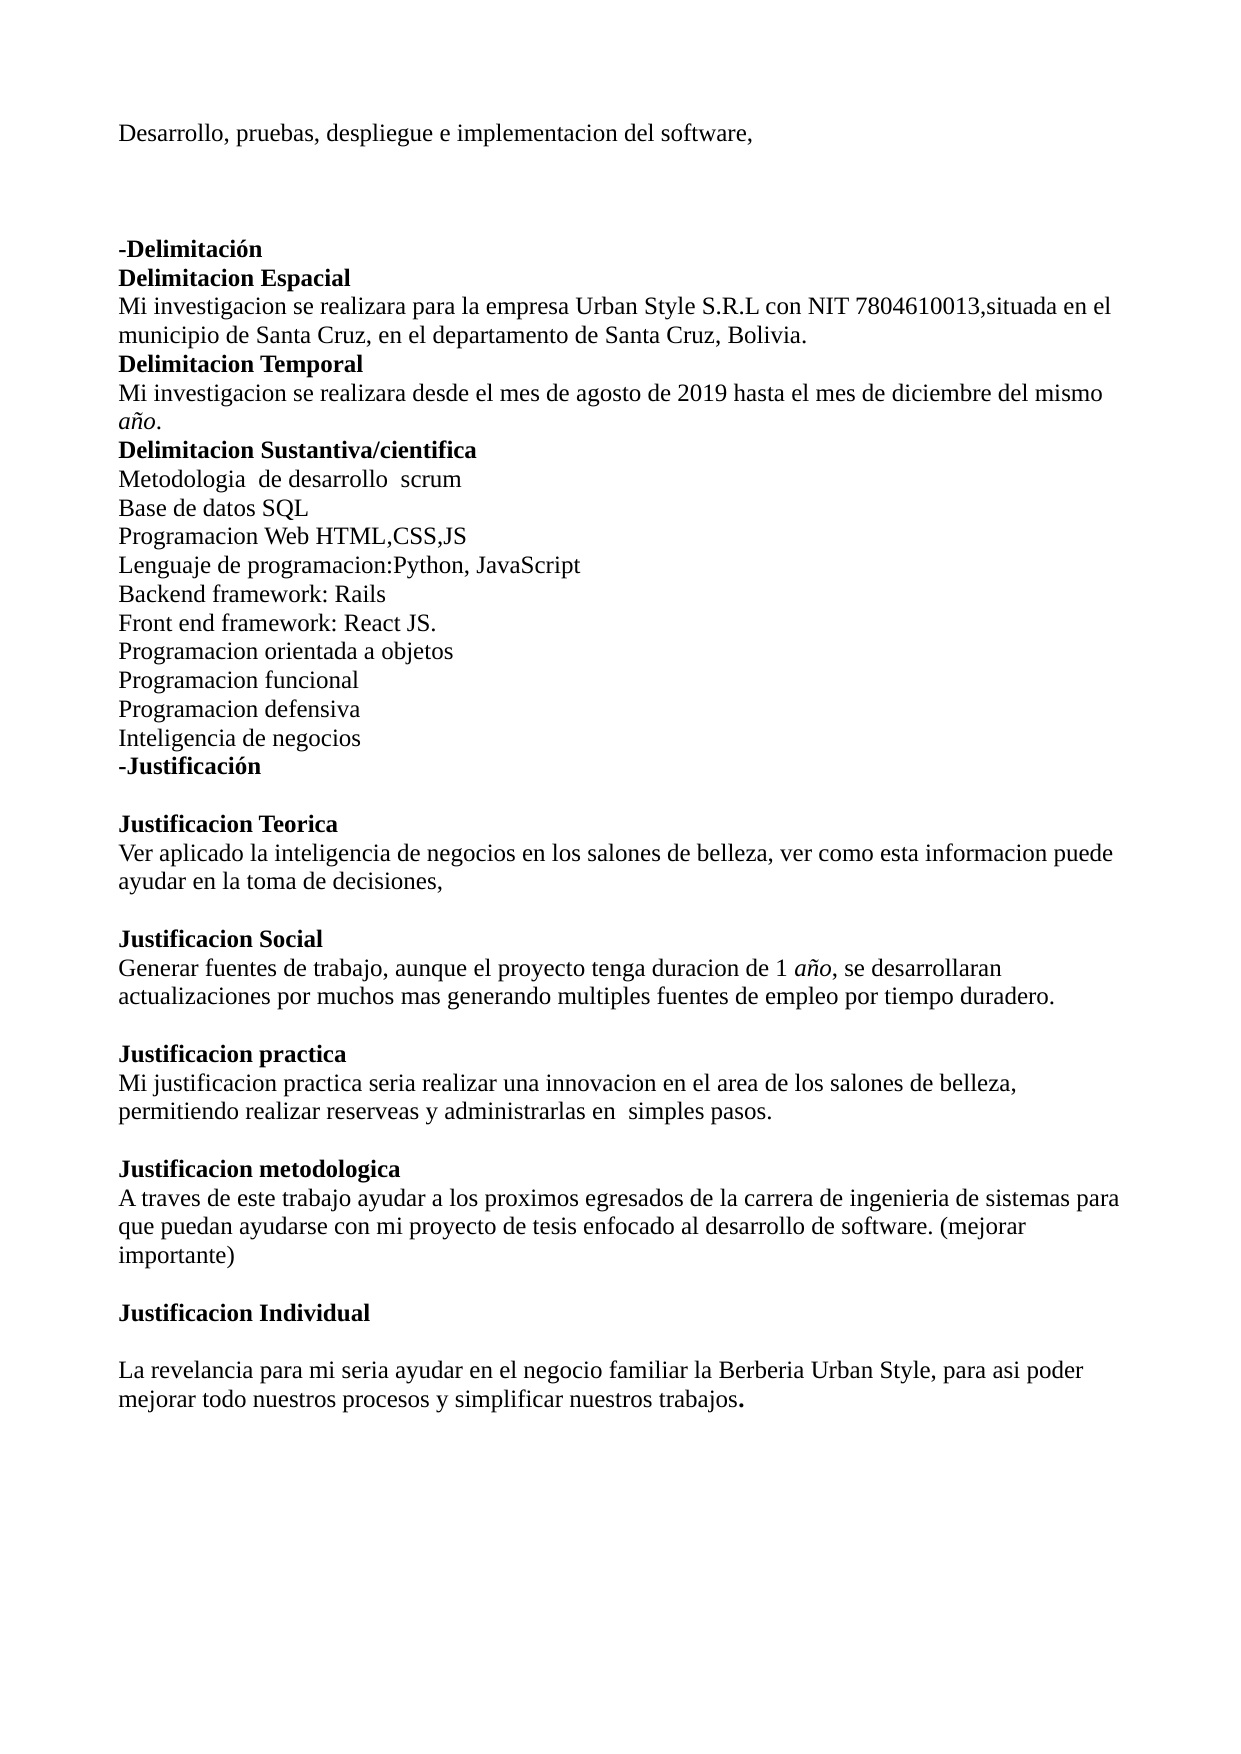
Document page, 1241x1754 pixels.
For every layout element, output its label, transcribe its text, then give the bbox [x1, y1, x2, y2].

text Justificacion practica [118, 1039, 1122, 1068]
text La revelancia para mi seria ayudar en el negocio familiar la Berberia Urban Style, para asi poder mejorar todo nuestros procesos y simplificar nuestros trabajos. [118, 1355, 1122, 1413]
text -Justificación [118, 751, 1122, 780]
text Justificacion Teorica [118, 809, 1122, 838]
text Front end framework: React JS. [118, 608, 1122, 636]
text Delimitacion Temporal [118, 349, 1122, 378]
text Mi justificacion practica seria realizar una innovacion en el area de los salones de belleza, permitiendo realizar reserveas y administrarlas en simples pasos. [118, 1068, 1122, 1125]
text Programacion funcional [118, 665, 1122, 694]
text Mi investigacion se realizara para la empresa Urban Style S.R.L con NIT 7804610013,situada en el municipio de Santa Cruz, en el departamento de Santa Cruz, Bolivia. [118, 291, 1122, 349]
text Generar fuentes de trabajo, aunque el proyecto tenga duracion de 1 año, se desarrollaran actualizaciones por muchos mas generando multiples fuentes de empleo por tiempo duradero. [118, 953, 1122, 1010]
text Programacion defensiva [118, 694, 1122, 723]
text Base de datos SQL [118, 493, 1122, 521]
text Justificacion Individual [118, 1298, 1122, 1326]
text Programacion orientada a objetos [118, 636, 1122, 665]
text Lenguaje de programacion:Python, JavaScript [118, 550, 1122, 579]
text Backend framework: Rails [118, 579, 1122, 608]
text Programacion Web HTML,CSS,JS [118, 521, 1122, 550]
text -Delimitación [118, 234, 1122, 263]
text Desarrollo, pruebas, despliegue e implementacion del software, [118, 118, 1122, 147]
text Delimitacion Sustantiva/cientifica [118, 435, 1122, 464]
text Metodologia de desarrollo scrum [118, 464, 1122, 493]
text Justificacion metodologica [118, 1154, 1122, 1183]
text Delimitacion Espacial [118, 263, 1122, 291]
text Mi investigacion se realizara desde el mes de agosto de 2019 hasta el mes de diciembre del mismo año. [118, 378, 1122, 435]
text Ver aplicado la inteligencia de negocios en los salones de belleza, ver como esta informacion puede ayudar en la toma de decisiones, [118, 838, 1122, 895]
text Justificacion Social [118, 924, 1122, 953]
text Inteligencia de negocios [118, 723, 1122, 751]
text A traves de este trabajo ayudar a los proximos egresados de la carrera de ingenieria de sistemas para que puedan ayudarse con mi proyecto de tesis enfocado al desarrollo de software. (mejorar importante) [118, 1183, 1122, 1269]
